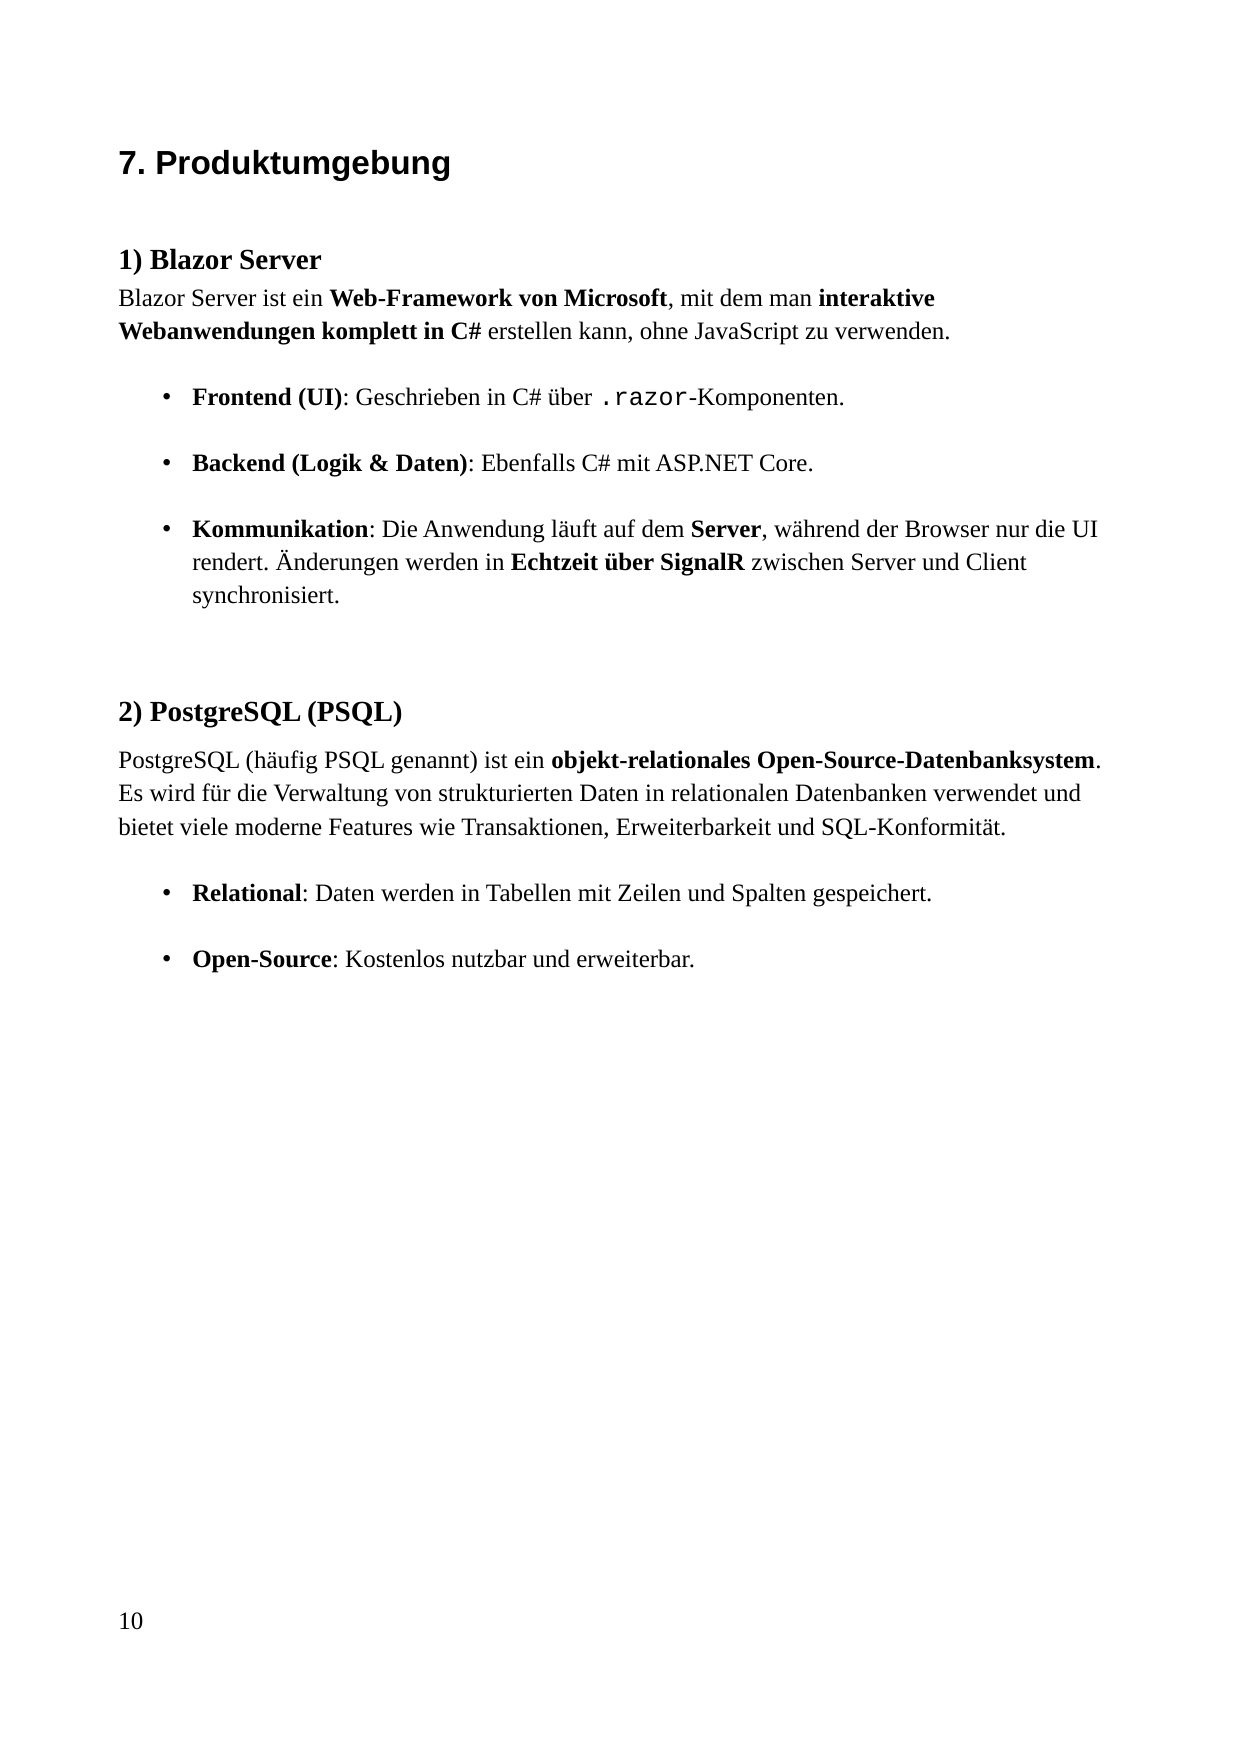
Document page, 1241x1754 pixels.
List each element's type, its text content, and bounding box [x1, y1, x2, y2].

text Blazor Server ist ein Web-Framework von Microsoft, mit dem man interaktive Webanwendungen komplett in C# erstellen kann, ohne JavaScript zu verwenden. [118, 275, 1122, 345]
list Relational: Daten werden in Tabellen mit Zeilen und Spalten gespeichert. [162, 859, 1122, 906]
text 2) PostgreSQL (PSQL) [118, 694, 1122, 728]
text 1) Blazor Server [118, 242, 1122, 275]
list Backend (Logik & Daten): Ebenfalls C# mit ASP.NET Core. [162, 432, 1122, 477]
list Open-Source: Kostenlos nutzbar und erweiterbar. [162, 925, 1122, 972]
text PostgreSQL (häufig PSQL genannt) ist ein objekt-relationales Open-Source-Datenbanksystem. Es wird für die Verwaltung von strukturierten Daten in relationalen Datenbanken verwendet und bietet viele moderne Features wie Transaktionen, Erweiterbarkeit und SQL-Konformität. [118, 728, 1122, 840]
list Kommunikation: Die Anwendung läuft auf dem Server, während der Browser nur die UI rendert. Änderungen werden in Echtzeit über SignalR zwischen Server und Client synchronisiert. [162, 496, 1122, 609]
subtitle 7. Produktumgebung [118, 118, 1122, 182]
list Frontend (UI): Geschrieben in C# über .razor-Komponenten. [162, 364, 1122, 413]
